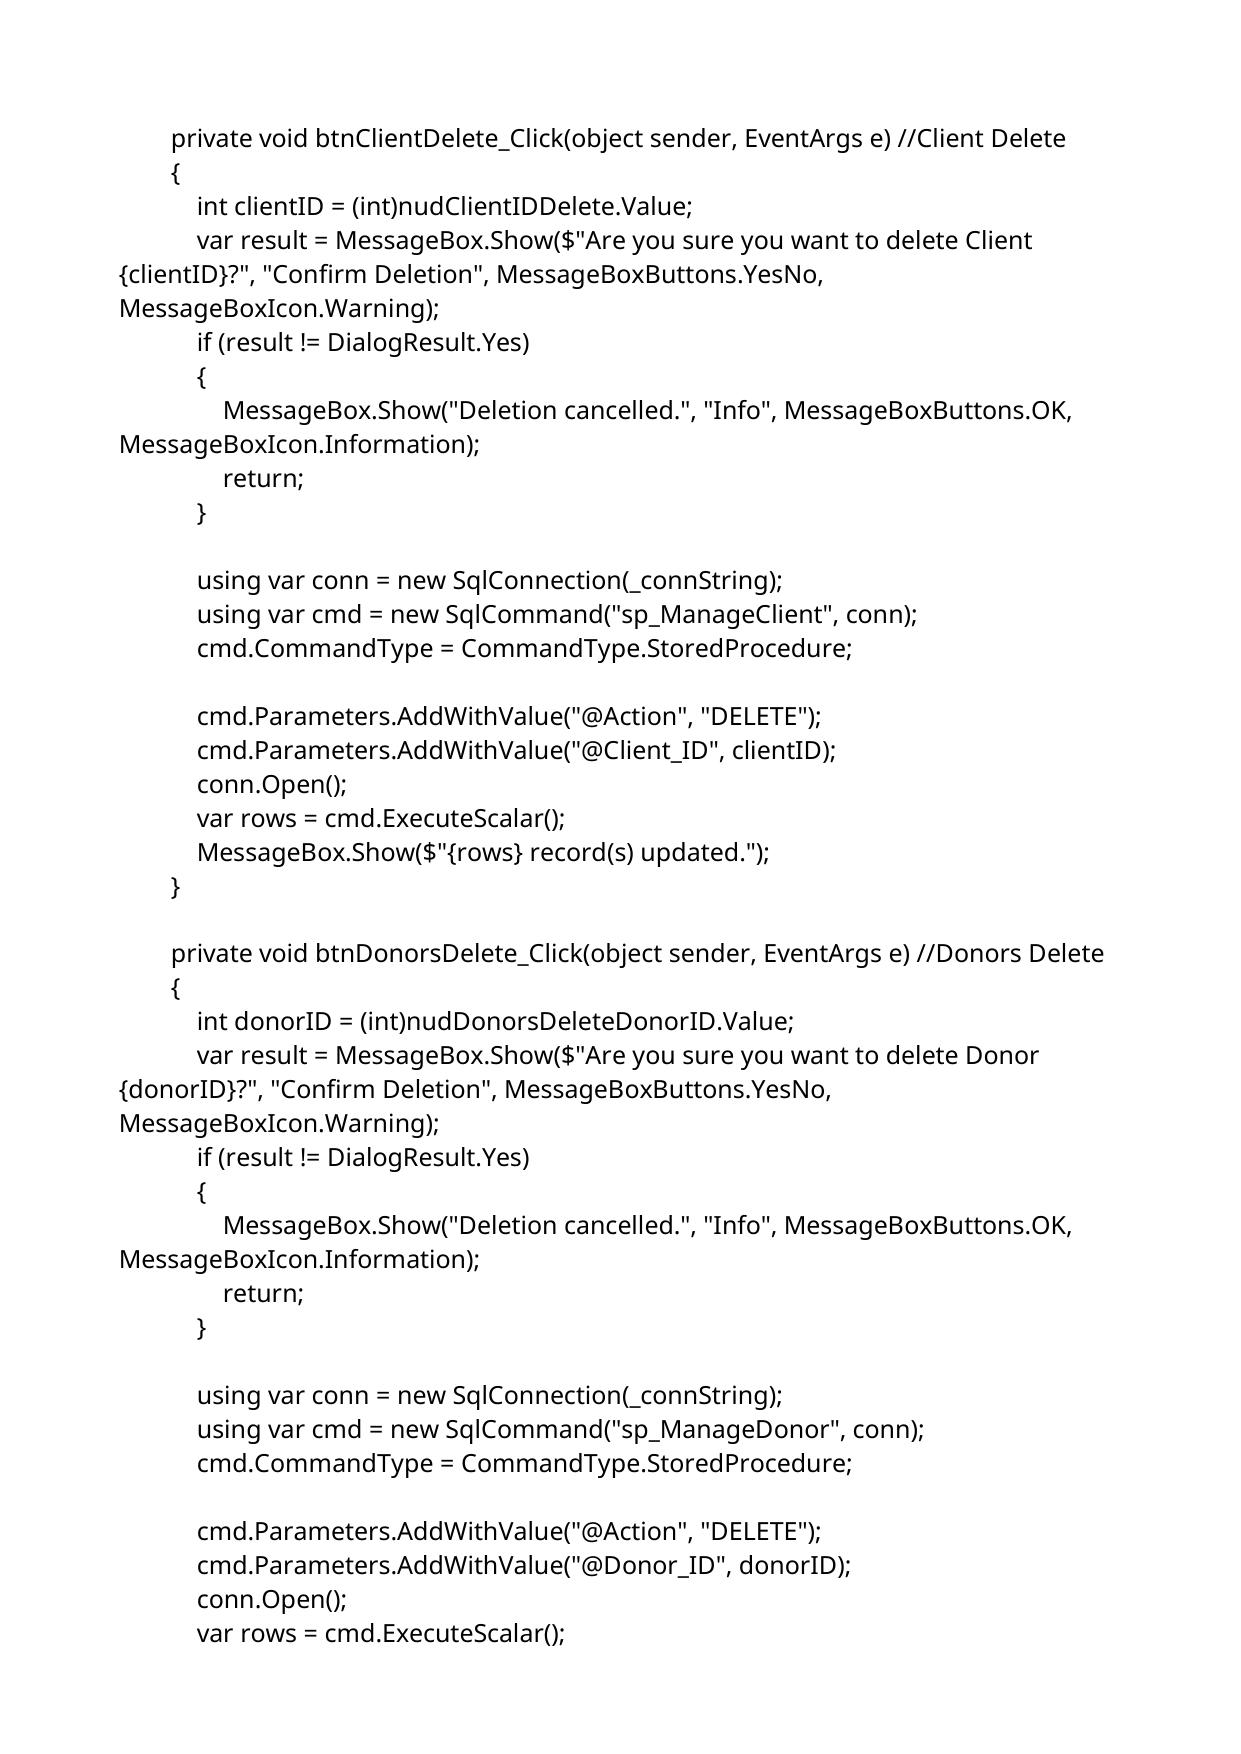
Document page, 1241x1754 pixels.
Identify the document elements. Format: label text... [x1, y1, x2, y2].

text } [119, 495, 1121, 529]
text MessageBox.Show("Deletion cancelled.", "Info", MessageBoxButtons.OK, MessageBoxIcon.Information); [119, 1208, 1121, 1276]
text int clientID = (int)nudClientIDDelete.Value; [119, 189, 1121, 223]
text return; [119, 461, 1121, 495]
text if (result != DialogResult.Yes) [119, 1140, 1121, 1174]
text cmd.Parameters.AddWithValue("@Client_ID", clientID); [119, 733, 1121, 767]
text var result = MessageBox.Show($"Are you sure you want to delete Donor {donorID}?", "Confirm Deletion", MessageBoxButtons.YesNo, MessageBoxIcon.Warning); [119, 1038, 1121, 1140]
text } [119, 868, 1121, 902]
text using var conn = new SqlConnection(_connString); [119, 1378, 1121, 1412]
text var result = MessageBox.Show($"Are you sure you want to delete Client {clientID}?", "Confirm Deletion", MessageBoxButtons.YesNo, MessageBoxIcon.Warning); [119, 223, 1121, 325]
text { [119, 970, 1121, 1004]
text using var cmd = new SqlCommand("sp_ManageClient", conn); [119, 597, 1121, 631]
text } [119, 1310, 1121, 1344]
text conn.Open(); [119, 767, 1121, 801]
text if (result != DialogResult.Yes) [119, 325, 1121, 359]
text cmd.Parameters.AddWithValue("@Donor_ID", donorID); [119, 1548, 1121, 1582]
text using var cmd = new SqlCommand("sp_ManageDonor", conn); [119, 1412, 1121, 1446]
text conn.Open(); [119, 1582, 1121, 1616]
text MessageBox.Show($"{rows} record(s) updated."); [119, 834, 1121, 868]
text var rows = cmd.ExecuteScalar(); [119, 1616, 1121, 1649]
text cmd.CommandType = CommandType.StoredProcedure; [119, 1446, 1121, 1480]
text { [119, 359, 1121, 393]
text var rows = cmd.ExecuteScalar(); [119, 801, 1121, 834]
text cmd.CommandType = CommandType.StoredProcedure; [119, 631, 1121, 665]
text { [119, 1174, 1121, 1208]
text using var conn = new SqlConnection(_connString); [119, 563, 1121, 597]
text private void btnClientDelete_Click(object sender, EventArgs e) //Client Delete [119, 121, 1121, 155]
text cmd.Parameters.AddWithValue("@Action", "DELETE"); [119, 1514, 1121, 1548]
text { [119, 155, 1121, 189]
text return; [119, 1276, 1121, 1310]
text cmd.Parameters.AddWithValue("@Action", "DELETE"); [119, 699, 1121, 733]
text private void btnDonorsDelete_Click(object sender, EventArgs e) //Donors Delete [119, 936, 1121, 970]
text MessageBox.Show("Deletion cancelled.", "Info", MessageBoxButtons.OK, MessageBoxIcon.Information); [119, 393, 1121, 461]
text int donorID = (int)nudDonorsDeleteDonorID.Value; [119, 1004, 1121, 1038]
